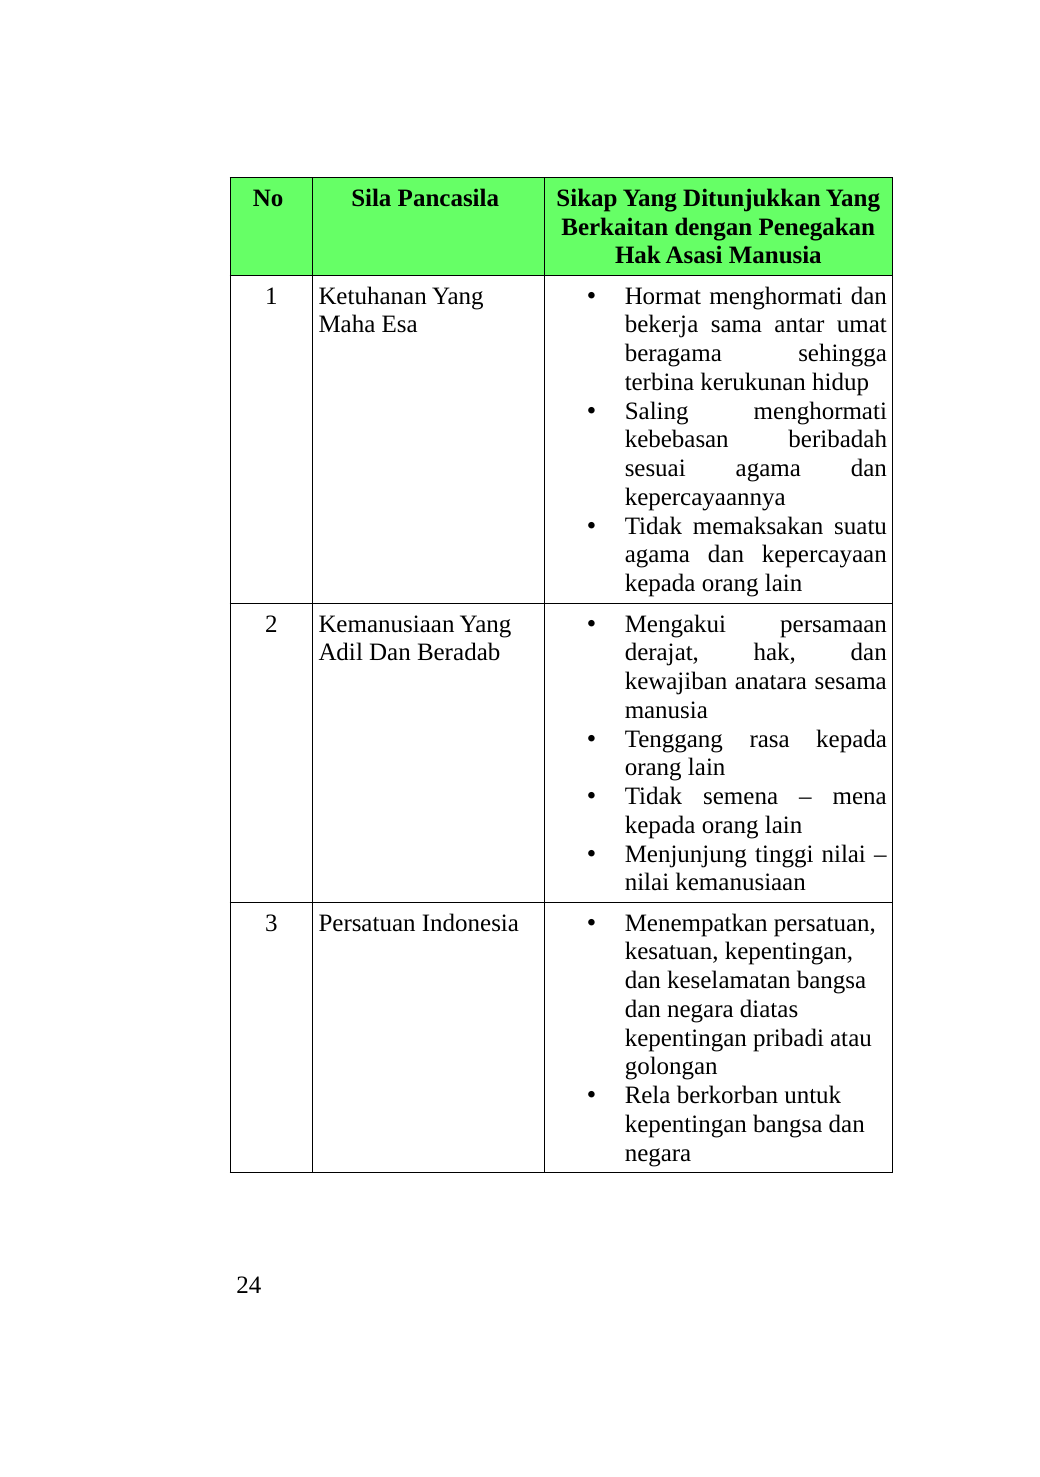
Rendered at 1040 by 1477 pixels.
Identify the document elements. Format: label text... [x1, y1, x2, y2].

table_cell 2 [231, 604, 312, 902]
table_cell Ketuhanan Yang Maha Esa [313, 276, 544, 603]
table_cell Kemanusiaan Yang Adil Dan Beradab [313, 604, 544, 902]
table_cell 3 [231, 903, 312, 1172]
table_cell 1 [231, 276, 312, 603]
table_cell Mengakui persamaan derajat, hak, dan kewajiban anatara sesama manusia Tenggang rasa kepada orang lain Tidak semena – mena kepada orang lain Menjunjung tinggi nilai – nilai kemanusiaan [545, 604, 892, 902]
table_header No [231, 178, 312, 275]
table_cell Menempatkan persatuan, kesatuan, kepentingan, dan keselamatan bangsa dan negara diatas kepentingan pribadi atau golongan Rela berkorban untuk kepentingan bangsa dan negara Cintai tanah air dan bangsa Memajukan pergaulan demi persatuan dan kesatuan bangsa yang berbhineka tunggal ika [545, 903, 892, 1172]
table_cell Hormat menghormati dan bekerja sama antar umat beragama sehingga terbina kerukunan hidup Saling menghormati kebebasan beribadah sesuai agama dan kepercayaannya Tidak memaksakan suatu agama dan kepercayaan kepada orang lain [545, 276, 892, 603]
table_header Sila Pancasila [313, 178, 544, 275]
table_header Sikap Yang Ditunjukkan Yang Berkaitan dengan Penegakan Hak Asasi Manusia [545, 178, 892, 275]
table_cell Persatuan Indonesia [313, 903, 544, 1172]
